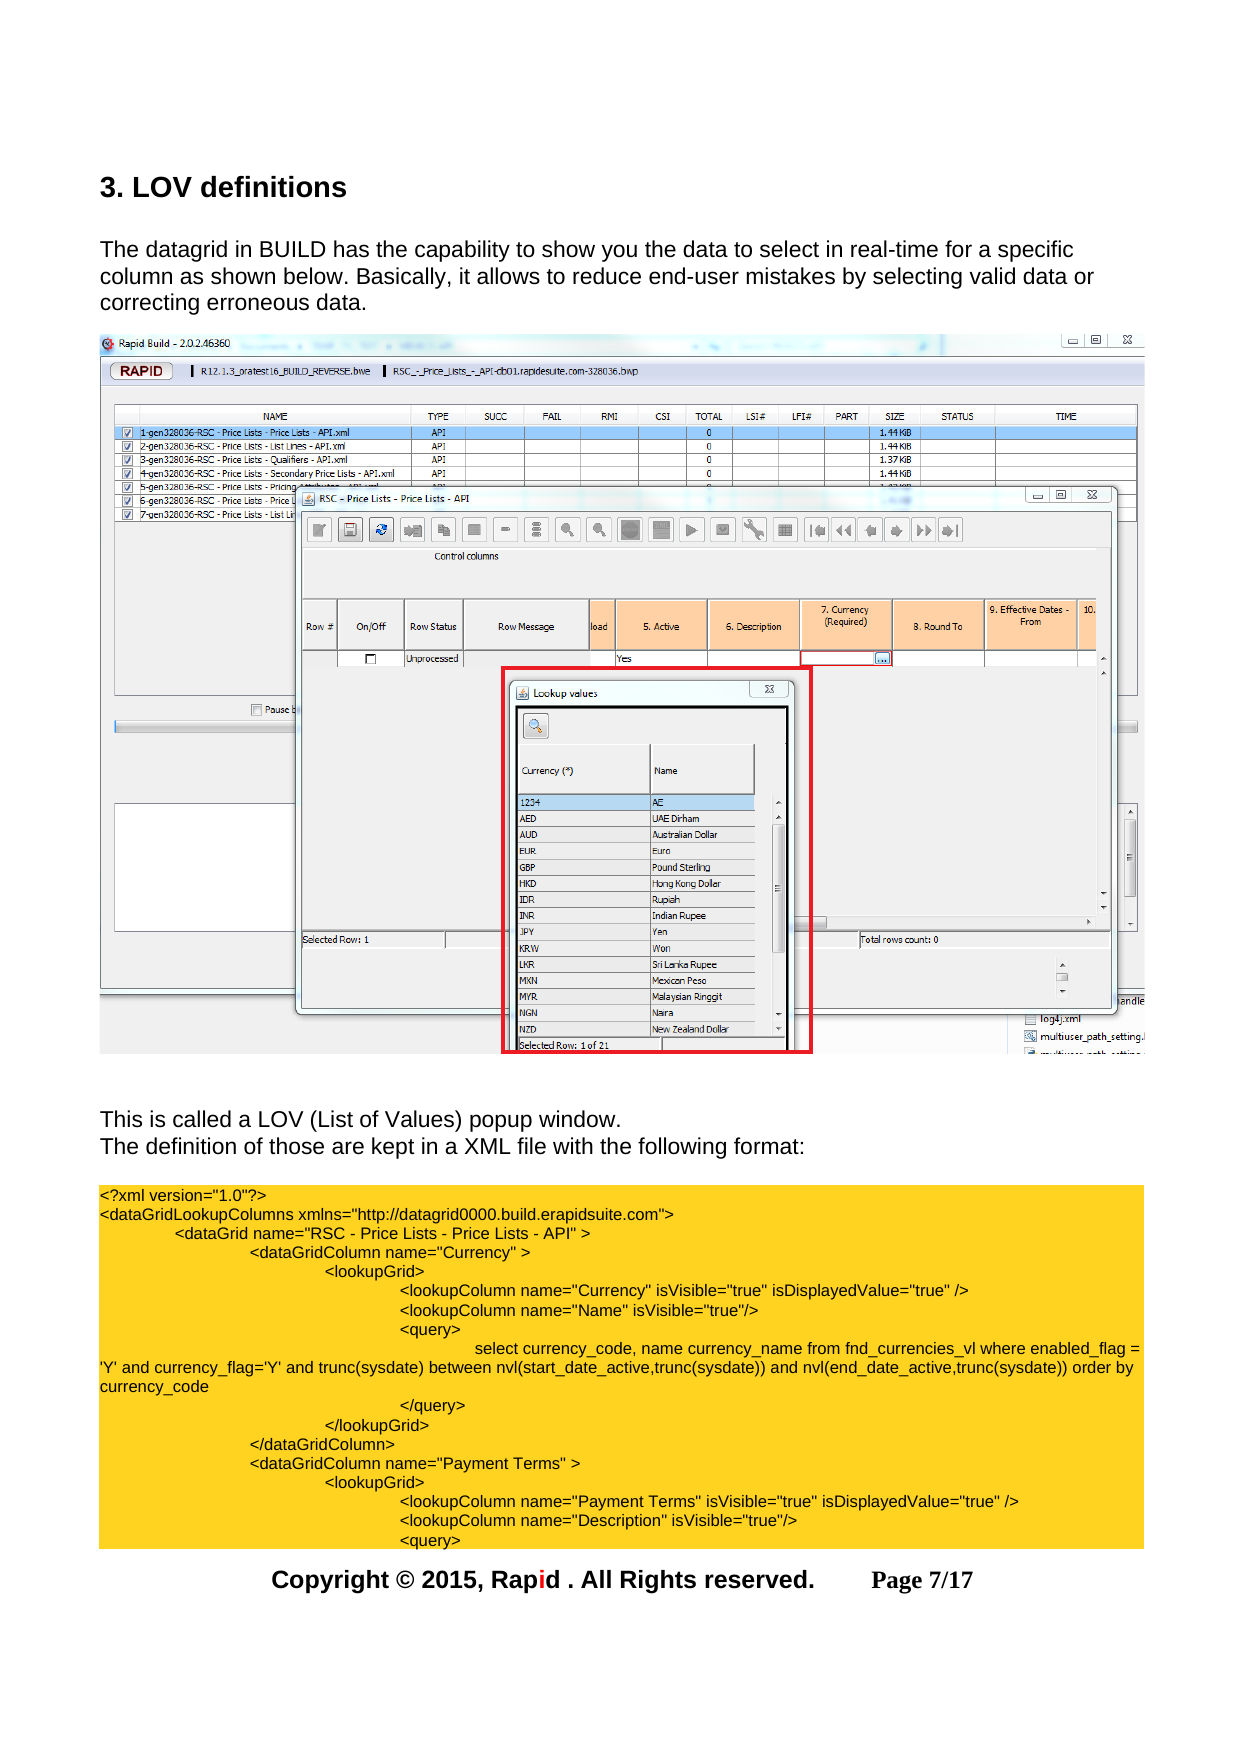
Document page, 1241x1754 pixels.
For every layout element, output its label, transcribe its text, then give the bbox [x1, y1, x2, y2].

text <dataGridColumn name="Payment Terms" > [99, 1454, 1144, 1473]
text </dataGridColumn> [99, 1434, 1144, 1454]
text <lookupGrid> [99, 1473, 1144, 1492]
text The definition of those are kept in a XML file with the following format: [99, 1133, 1144, 1159]
text select currency_code, name currency_name from fnd_currencies_vl where enabled_flag = 'Y' and currency_flag='Y' and trunc(sysdate) between nvl(start_date_active,trunc(sysdate)) and nvl(end_date_active,trunc(sysdate)) order by currency_code [99, 1339, 1144, 1396]
subtitle 3. LOV definitions [99, 170, 1144, 204]
text <lookupColumn name="Name" isVisible="true"/> [99, 1300, 1144, 1319]
text <lookupColumn name="Currency" isVisible="true" isDisplayedValue="true" /> [99, 1281, 1144, 1300]
text </lookupGrid> [99, 1415, 1144, 1434]
text <?xml version="1.0"?> [99, 1185, 1144, 1204]
text <lookupGrid> [99, 1262, 1144, 1281]
text <query> [99, 1530, 1144, 1549]
text <lookupColumn name="Description" isVisible="true"/> [99, 1511, 1144, 1530]
text <dataGridColumn name="Currency" > [99, 1243, 1144, 1262]
text <dataGridLookupColumns xmlns="http://datagrid0000.build.erapidsuite.com"> [99, 1204, 1144, 1224]
text <dataGrid name="RSC - Price Lists - Price Lists - API" > [99, 1224, 1144, 1243]
text The datagrid in BUILD has the capability to show you the data to select in real-time for a specific column as shown below. Basically, it allows to reduce end-user mistakes by selecting valid data or correcting erroneous data. [99, 236, 1144, 316]
text This is called a LOV (List of Values) popup window. [99, 1106, 1144, 1133]
text <lookupColumn name="Payment Terms" isVisible="true" isDisplayedValue="true" /> [99, 1492, 1144, 1511]
text </query> [99, 1396, 1144, 1415]
text <query> [99, 1319, 1144, 1339]
